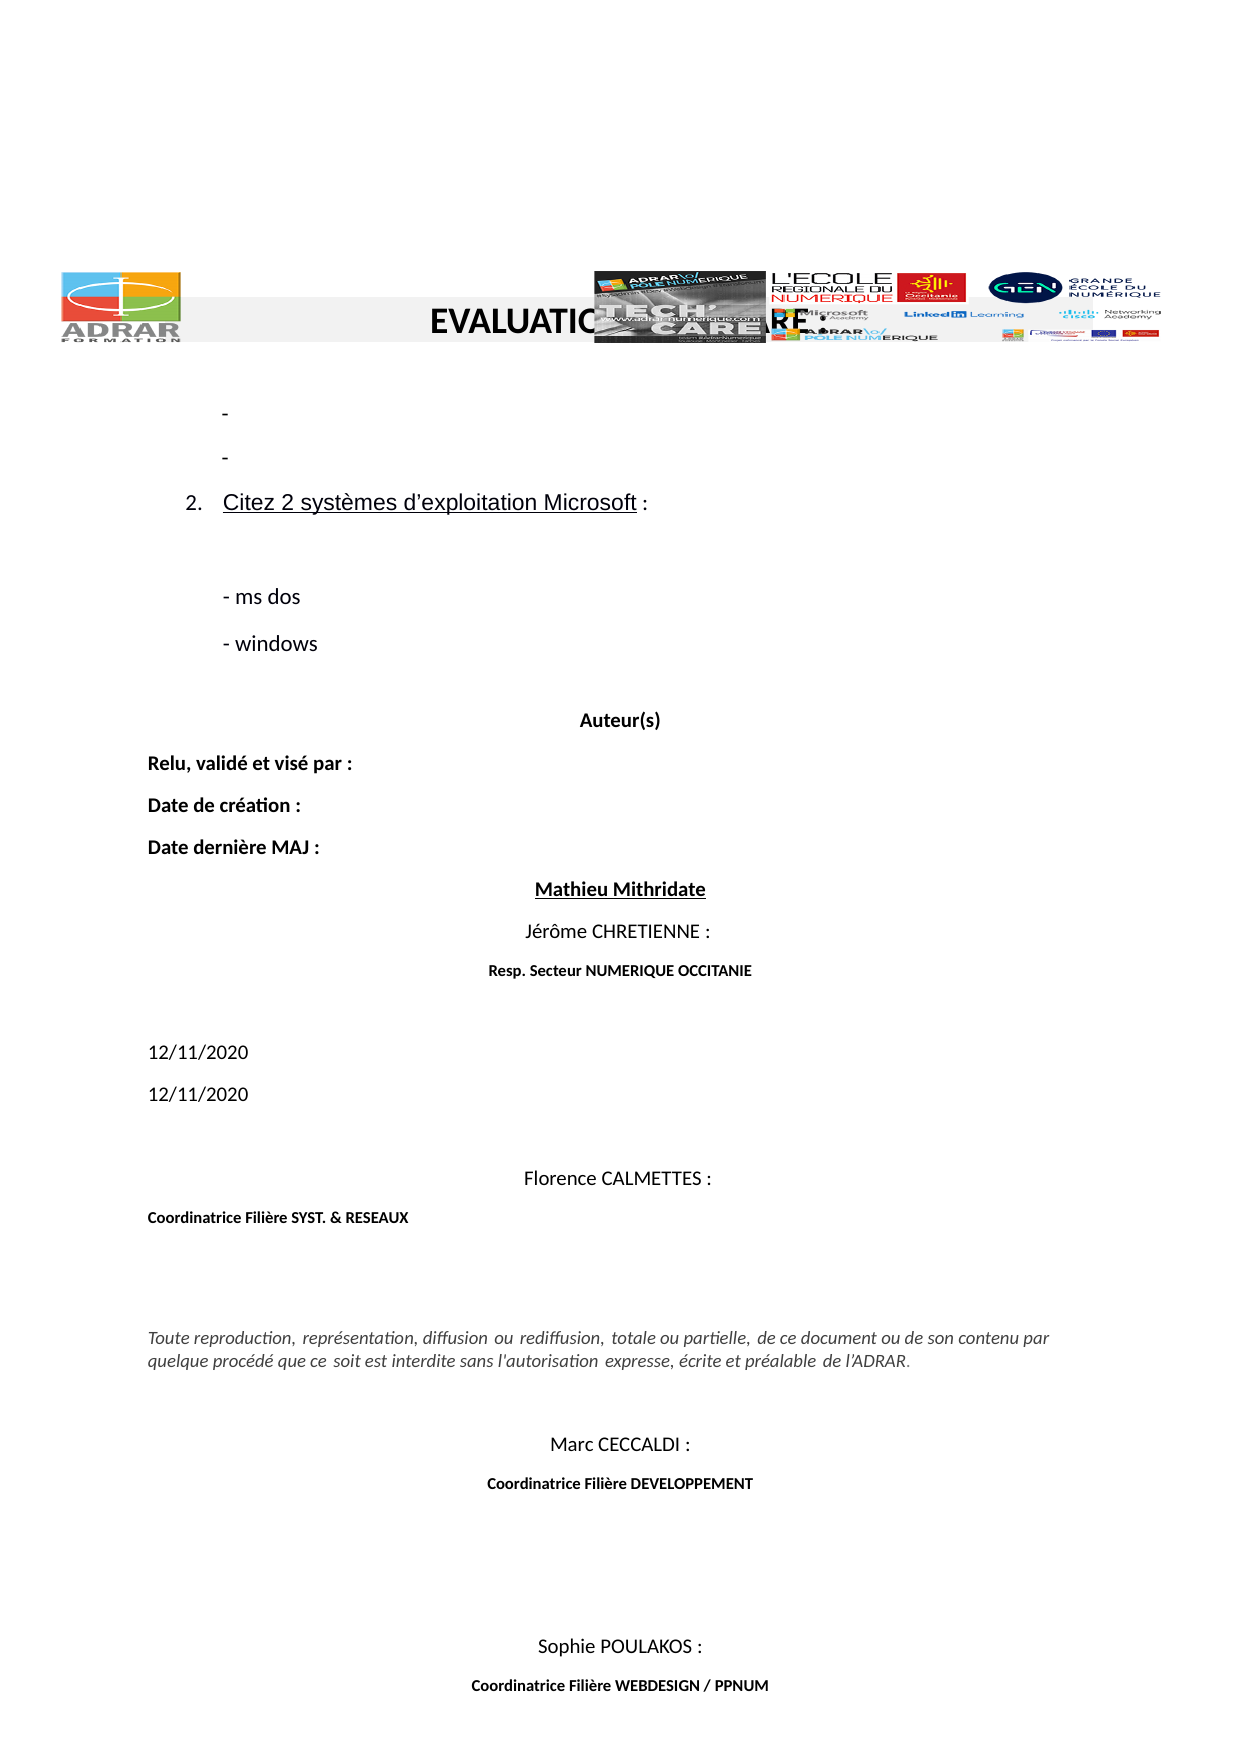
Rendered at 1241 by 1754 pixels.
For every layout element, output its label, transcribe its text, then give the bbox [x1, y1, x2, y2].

picture [594, 271, 1166, 343]
list Citez 2 systèmes d’exploitation Microsoft : [185, 488, 1093, 516]
picture [61, 271, 183, 343]
text - [221, 399, 1093, 427]
list - windows [223, 629, 1093, 657]
list - ms dos [223, 582, 1093, 610]
text - [221, 443, 1093, 471]
